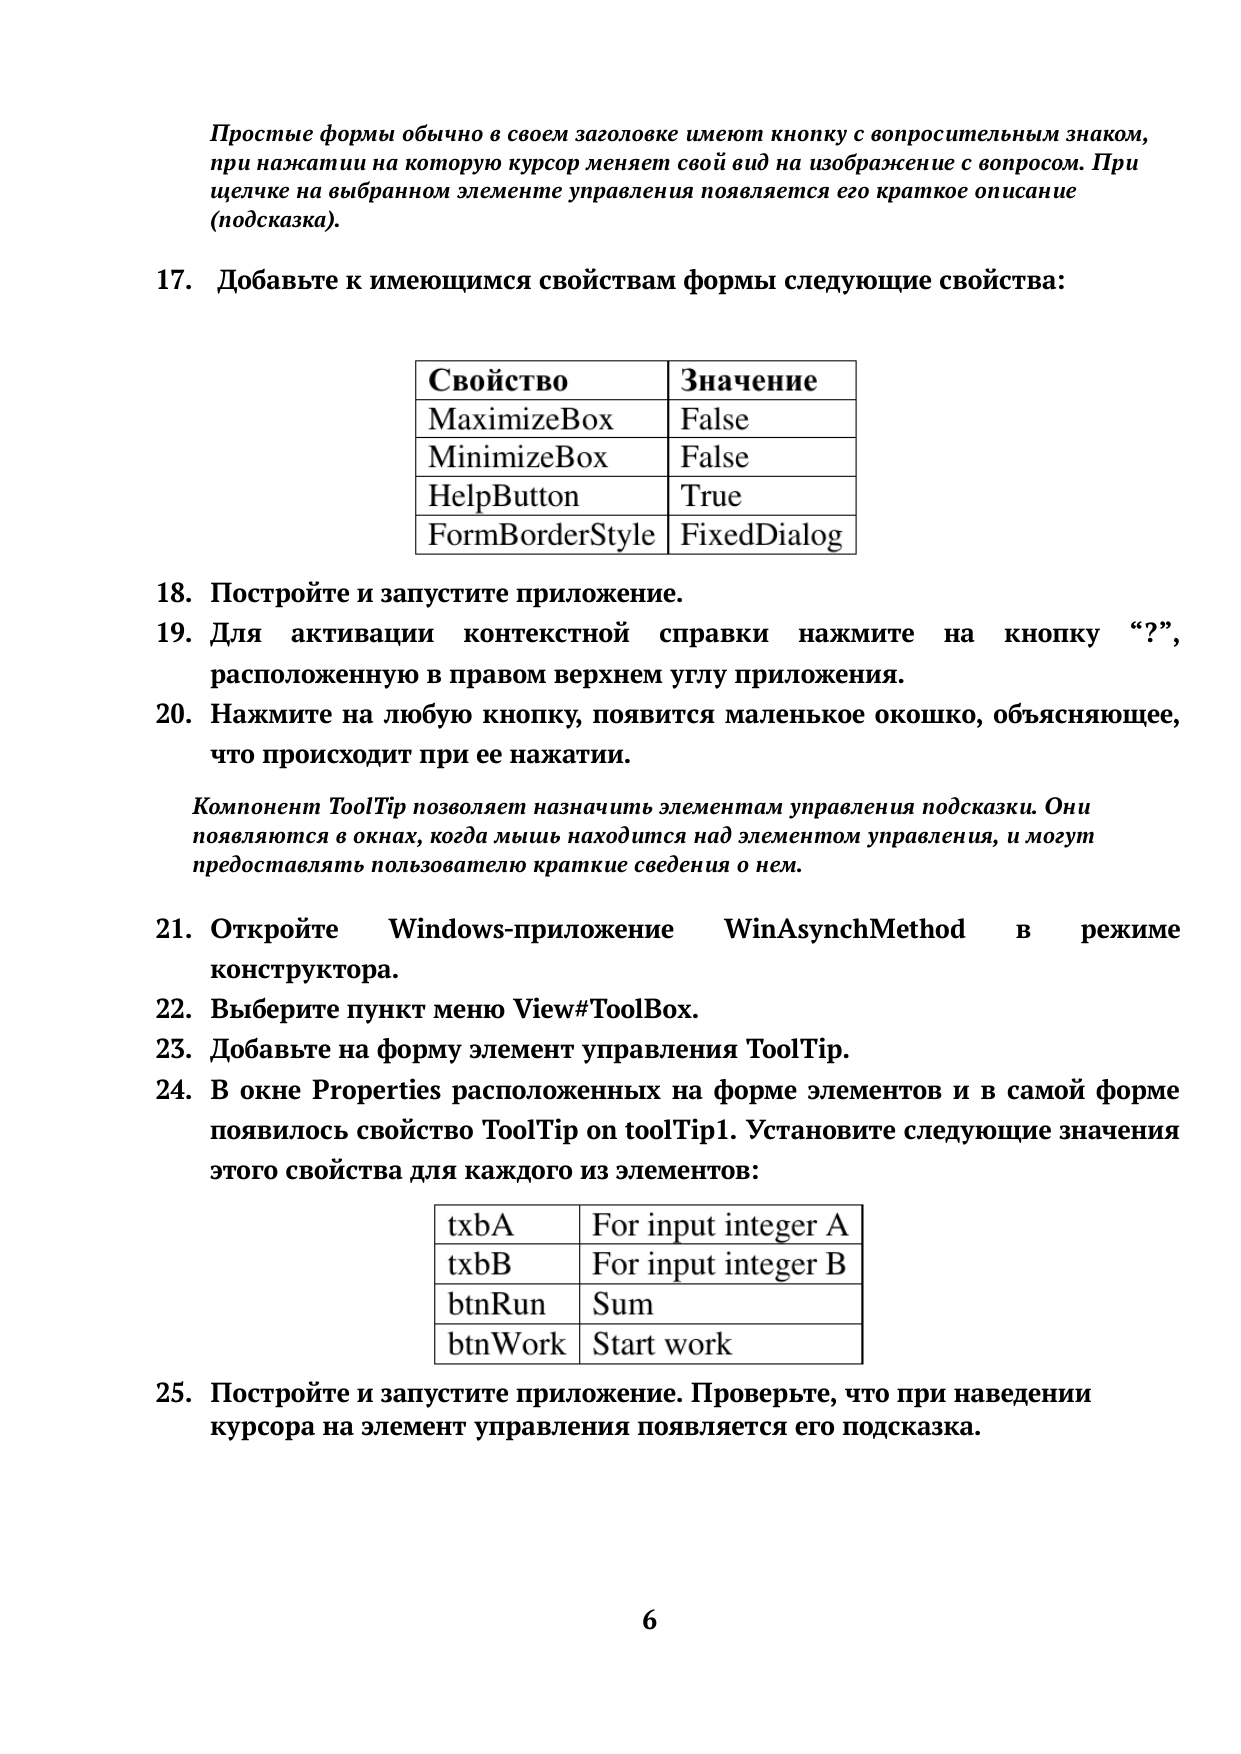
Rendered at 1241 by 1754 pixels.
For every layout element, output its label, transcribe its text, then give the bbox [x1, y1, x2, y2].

list Нажмите на любую кнопку, появится маленькое окошко, объясняющее, что происходит при ее нажатии. [156, 696, 1181, 770]
picture [432, 1200, 868, 1369]
list Добавьте к имеющимся свойствам формы следующие свойства: [156, 262, 1181, 295]
picture [412, 356, 860, 559]
list Откройте Windows-приложение WinAsynchMethod в режиме конструктора. [156, 911, 1181, 985]
list В окне Properties расположенных на форме элементов и в самой форме появилось свойство ToolTip on toolTip1. Установите следующие значения этого свойства для каждого из элементов: [156, 1072, 1181, 1186]
list Для активации контекстной справки нажмите на кнопку “?”, расположенную в правом верхнем углу приложения. [156, 616, 1181, 689]
list Постройте и запустите приложение. [156, 575, 1181, 609]
list Выберите пункт меню View#ToolBox. [156, 991, 1181, 1025]
list Добавьте на форму элемент управления ToolTip. [156, 1032, 1181, 1065]
list Простые формы обычно в своем заголовке имеют кнопку с вопросительным знаком, при нажатии на которую курсор меняет свой вид на изображение с вопросом. При щелчке на выбранном элементе управления появляется его краткое описание (подсказка). [156, 118, 1181, 233]
list Постройте и запустите приложение. Проверьте, что при наведении курсора на элемент управления появляется его подсказка. [156, 1375, 1181, 1442]
text Компонент ToolTip позволяет назначить элементам управления подсказки. Они появляются в окнах, когда мышь находится над элементом управления, и могут предоставлять пользователю краткие сведения о нем. [192, 791, 1181, 877]
